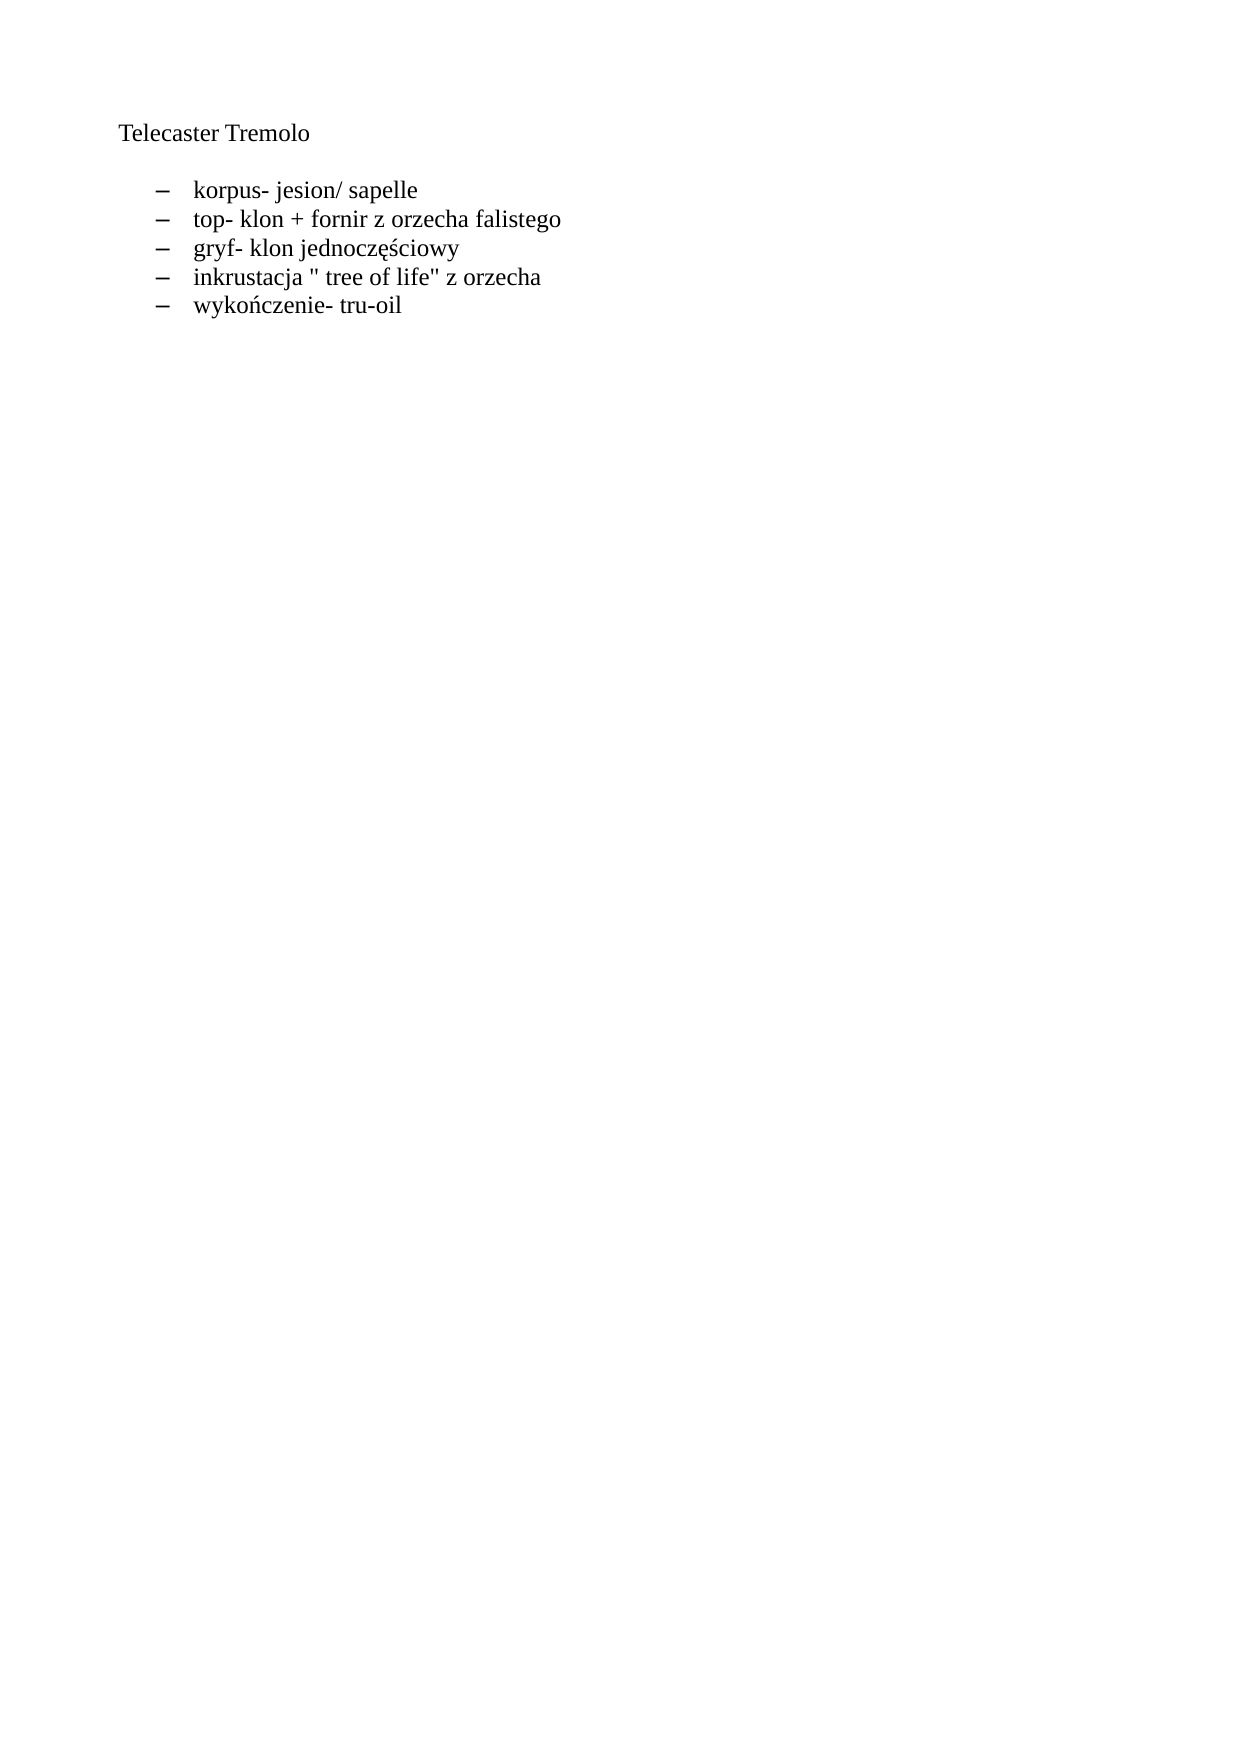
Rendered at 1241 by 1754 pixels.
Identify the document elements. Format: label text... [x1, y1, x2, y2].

text Telecaster Tremolo [118, 118, 1122, 147]
list korpus- jesion/ sapelle [156, 176, 1122, 204]
list inkrustacja " tree of life" z orzecha [156, 262, 1122, 291]
list gryf- klon jednoczęściowy [156, 233, 1122, 262]
list wykończenie- tru-oil [156, 291, 1122, 319]
list top- klon + fornir z orzecha falistego [156, 204, 1122, 233]
